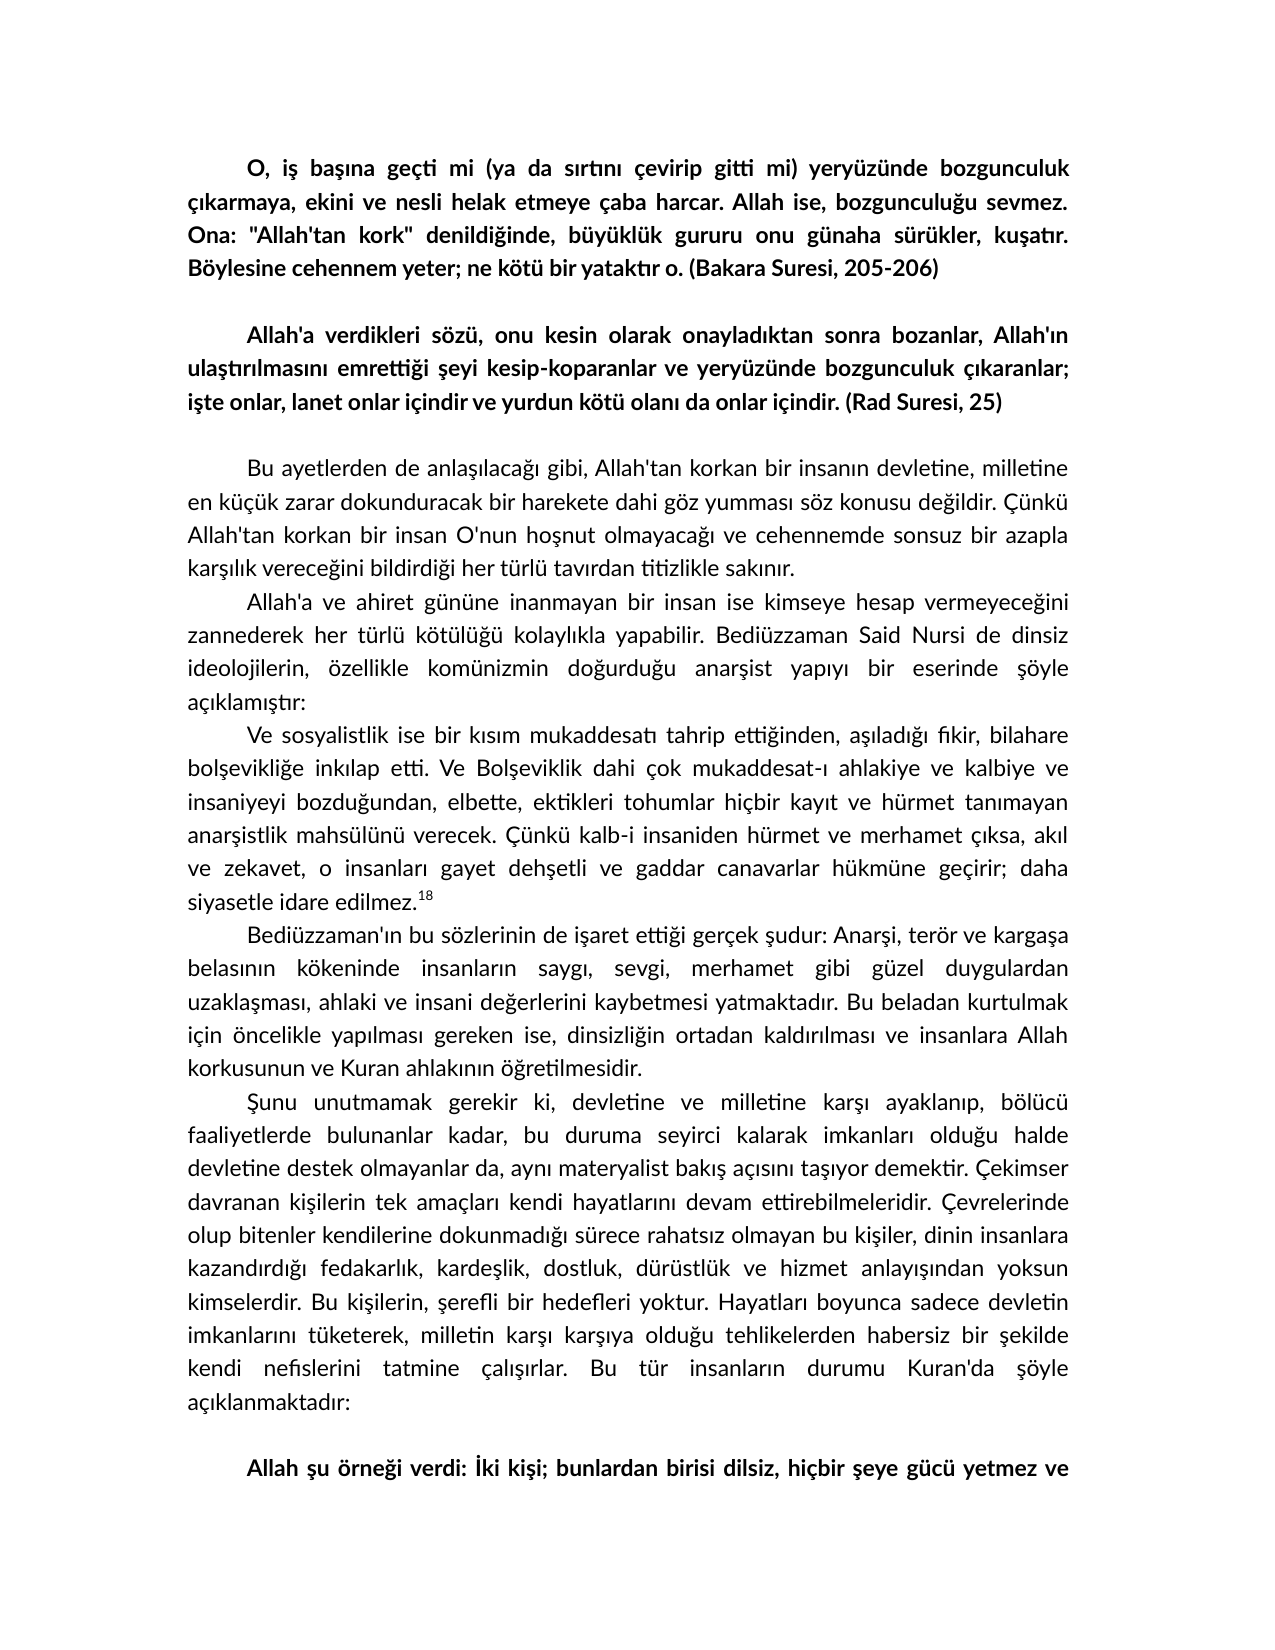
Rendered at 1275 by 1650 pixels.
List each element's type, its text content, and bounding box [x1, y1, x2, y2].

text Ve sosyalistlik ise bir kısım mukaddesatı tahrip ettiğinden, aşıladığı fikir, bilahare bolşevikliğe inkılap etti. Ve Bolşeviklik dahi çok mukaddesat-ı ahlakiye ve kalbiye ve insaniyeyi bozduğundan, elbette, ektikleri tohumlar hiçbir kayıt ve hürmet tanımayan anarşistlik mahsülünü verecek. Çünkü kalb-i insaniden hürmet ve merhamet çıksa, akıl ve zekavet, o insanları gayet dehşetli ve gaddar canavarlar hükmüne geçirir; daha siyasetle idare edilmez.18 [187, 717, 1070, 917]
text O, iş başına geçti mi (ya da sırtını çevirip gitti mi) yeryüzünde bozgunculuk çıkarmaya, ekini ve nesli helak etmeye çaba harcar. Allah ise, bozgunculuğu sevmez. Ona: "Allah'tan kork" denildiğinde, büyüklük gururu onu günaha sürükler, kuşatır. Böylesine cehennem yeter; ne kötü bir yataktır o. (Bakara Suresi, 205-206) [187, 150, 1070, 283]
text Bu ayetlerden de anlaşılacağı gibi, Allah'tan korkan bir insanın devletine, milletine en küçük zarar dokunduracak bir harekete dahi göz yumması söz konusu değildir. Çünkü Allah'tan korkan bir insan O'nun hoşnut olmayacağı ve cehennemde sonsuz bir azapla karşılık vereceğini bildirdiği her türlü tavırdan titizlikle sakınır. [187, 450, 1070, 583]
text Allah'a ve ahiret gününe inanmayan bir insan ise kimseye hesap vermeyeceğini zannederek her türlü kötülüğü kolaylıkla yapabilir. Bediüzzaman Said Nursi de dinsiz ideolojilerin, özellikle komünizmin doğurduğu anarşist yapıyı bir eserinde şöyle açıklamıştır: [187, 583, 1070, 717]
text Şunu unutmamak gerekir ki, devletine ve milletine karşı ayaklanıp, bölücü faaliyetlerde bulunanlar kadar, bu duruma seyirci kalarak imkanları olduğu halde devletine destek olmayanlar da, aynı materyalist bakış açısını taşıyor demektir. Çekimser davranan kişilerin tek amaçları kendi hayatlarını devam ettirebilmeleridir. Çevrelerinde olup bitenler kendilerine dokunmadığı sürece rahatsız olmayan bu kişiler, dinin insanlara kazandırdığı fedakarlık, kardeşlik, dostluk, dürüstlük ve hizmet anlayışından yoksun kimselerdir. Bu kişilerin, şerefli bir hedefleri yoktur. Hayatları boyunca sadece devletin imkanlarını tüketerek, milletin karşı karşıya olduğu tehlikelerden habersiz bir şekilde kendi nefislerini tatmine çalışırlar. Bu tür insanların durumu Kuran'da şöyle açıklanmaktadır: [187, 1083, 1070, 1417]
text Allah şu örneği verdi: İki kişi; bunlardan birisi dilsiz, hiçbir şeye gücü yetmez ve [187, 1450, 1070, 1483]
text Bediüzzaman'ın bu sözlerinin de işaret ettiği gerçek şudur: Anarşi, terör ve kargaşa belasının kökeninde insanların saygı, sevgi, merhamet gibi güzel duygulardan uzaklaşması, ahlaki ve insani değerlerini kaybetmesi yatmaktadır. Bu beladan kurtulmak için öncelikle yapılması gereken ise, dinsizliğin ortadan kaldırılması ve insanlara Allah korkusunun ve Kuran ahlakının öğretilmesidir. [187, 917, 1070, 1083]
text Allah'a verdikleri sözü, onu kesin olarak onayladıktan sonra bozanlar, Allah'ın ulaştırılmasını emrettiği şeyi kesip-koparanlar ve yeryüzünde bozgunculuk çıkaranlar; işte onlar, lanet onlar içindir ve yurdun kötü olanı da onlar içindir. (Rad Suresi, 25) [187, 317, 1070, 417]
